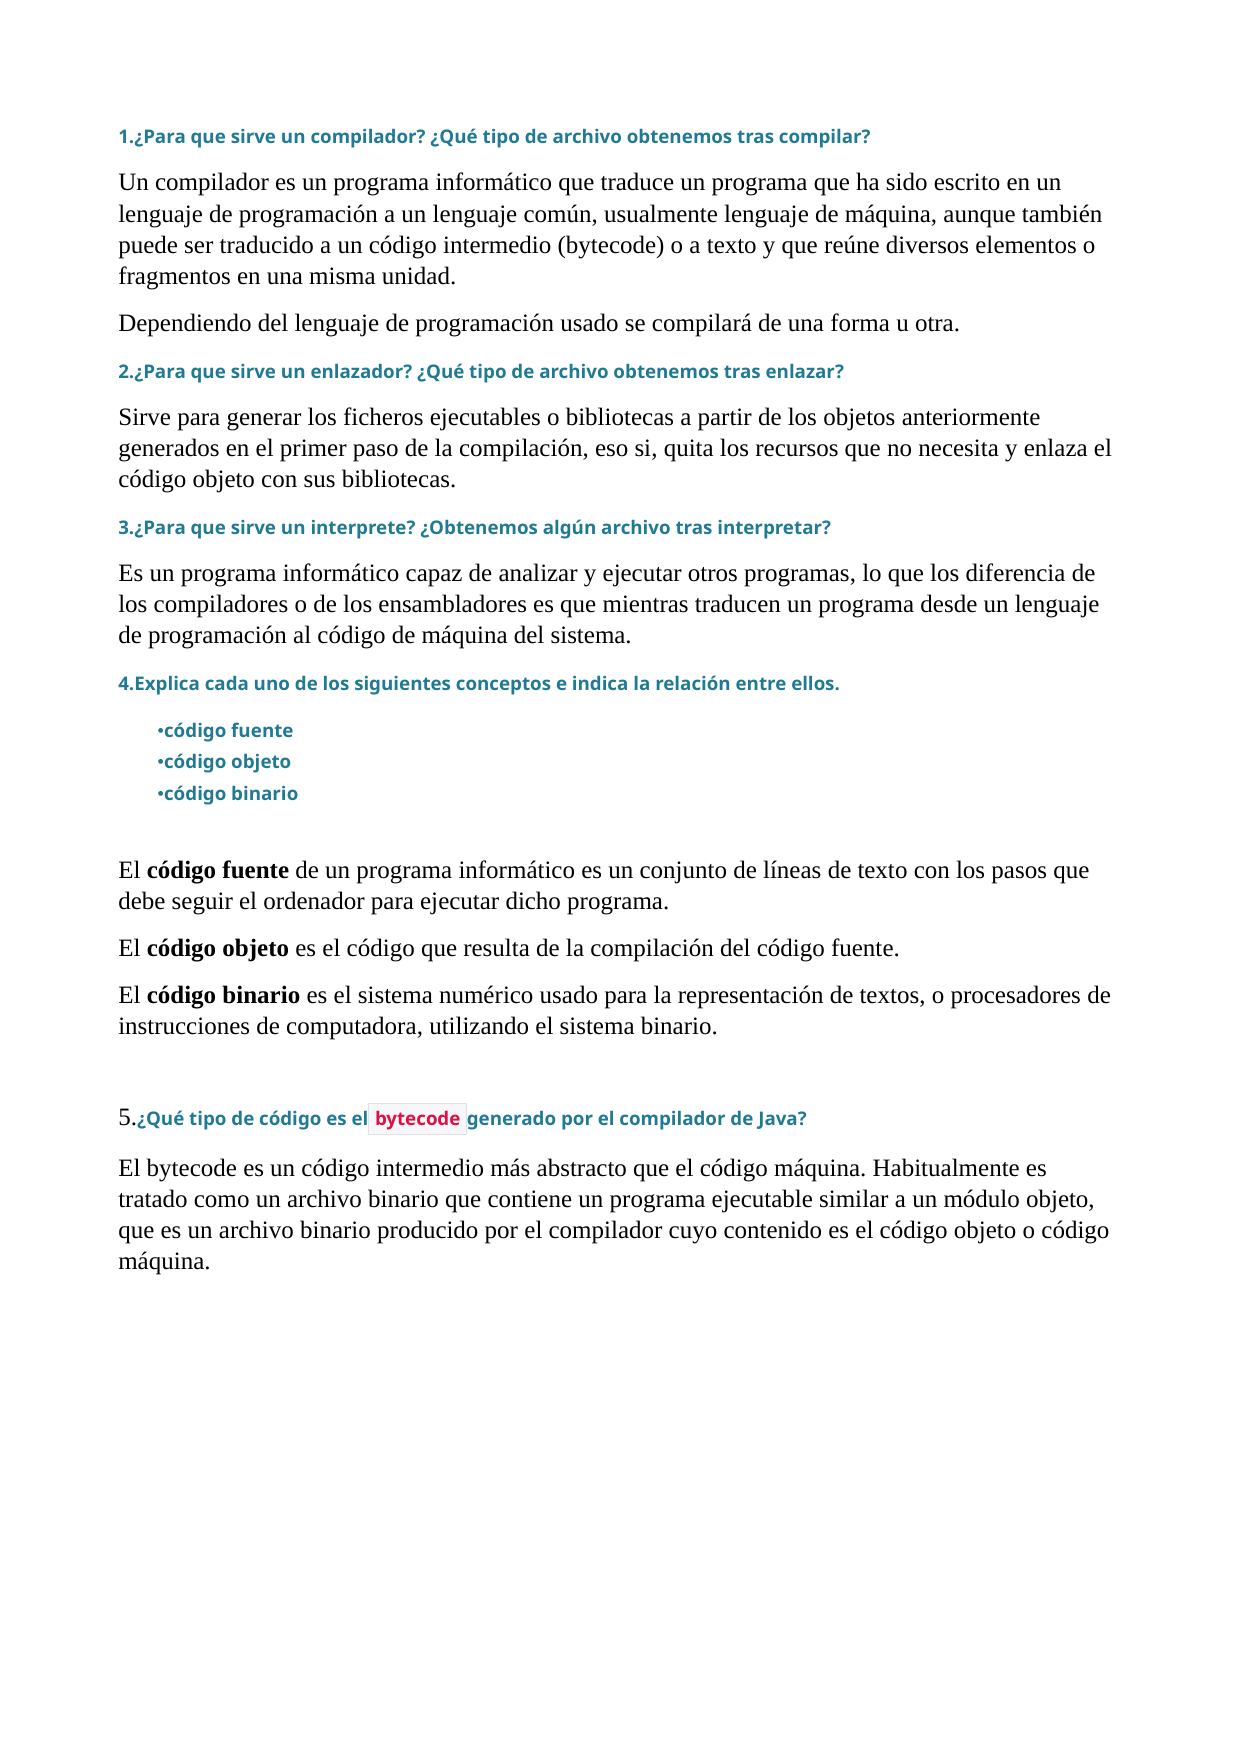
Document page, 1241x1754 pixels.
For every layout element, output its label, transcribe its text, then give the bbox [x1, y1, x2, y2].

list ¿Para que sirve un interprete? ¿Obtenemos algún archivo tras interpretar? [118, 509, 1122, 540]
text El código objeto es el código que resulta de la compilación del código fuente. [118, 931, 1122, 962]
list código fuente [118, 712, 1122, 743]
text El bytecode es un código intermedio más abstracto que el código máquina. Habitualmente es tratado como un archivo binario que contiene un programa ejecutable similar a un módulo objeto, que es un archivo binario producido por el compilador cuyo contenido es el código objeto o código máquina. [118, 1150, 1122, 1275]
text El código fuente de un programa informático es un conjunto de líneas de texto con los pasos que debe seguir el ordenador para ejecutar dicho programa. [118, 852, 1122, 915]
list Dependiendo del lenguaje de programación usado se compilará de una forma u otra. [118, 306, 1122, 337]
list ¿Qué tipo de código es elbytecode [118, 1102, 466, 1134]
list Es un programa informático capaz de analizar y ejecutar otros programas, lo que los diferencia de los compiladores o de los ensambladores es que mientras traducen un programa desde un lenguaje de programación al código de máquina del sistema. [118, 556, 1122, 649]
list Un compilador es un programa informático que traduce un programa que ha sido escrito en un lenguaje de programación a un lenguaje común, usualmente lenguaje de máquina, aunque también puede ser traducido a un código intermedio (bytecode) o a texto y que reúne diversos elementos o fragmentos en una misma unidad. [118, 165, 1122, 290]
list código binario [118, 774, 1122, 806]
list Explica cada uno de los siguientes conceptos e indica la relación entre ellos. [118, 665, 1122, 696]
list ¿Para que sirve un enlazador? ¿Qué tipo de archivo obtenemos tras enlazar? [118, 352, 1122, 384]
list Sirve para generar los ficheros ejecutables o bibliotecas a partir de los objetos anteriormente generados en el primer paso de la compilación, eso si, quita los recursos que no necesita y enlaza el código objeto con sus bibliotecas. [118, 399, 1122, 493]
text El código binario es el sistema numérico usado para la representación de textos, o procesadores de instrucciones de computadora, utilizando el sistema binario. [118, 977, 1122, 1040]
list generado por el compilador de Java? [467, 1102, 1122, 1134]
list ¿Para que sirve un compilador? ¿Qué tipo de archivo obtenemos tras compilar? [118, 118, 1122, 149]
list código objeto [118, 743, 1122, 774]
